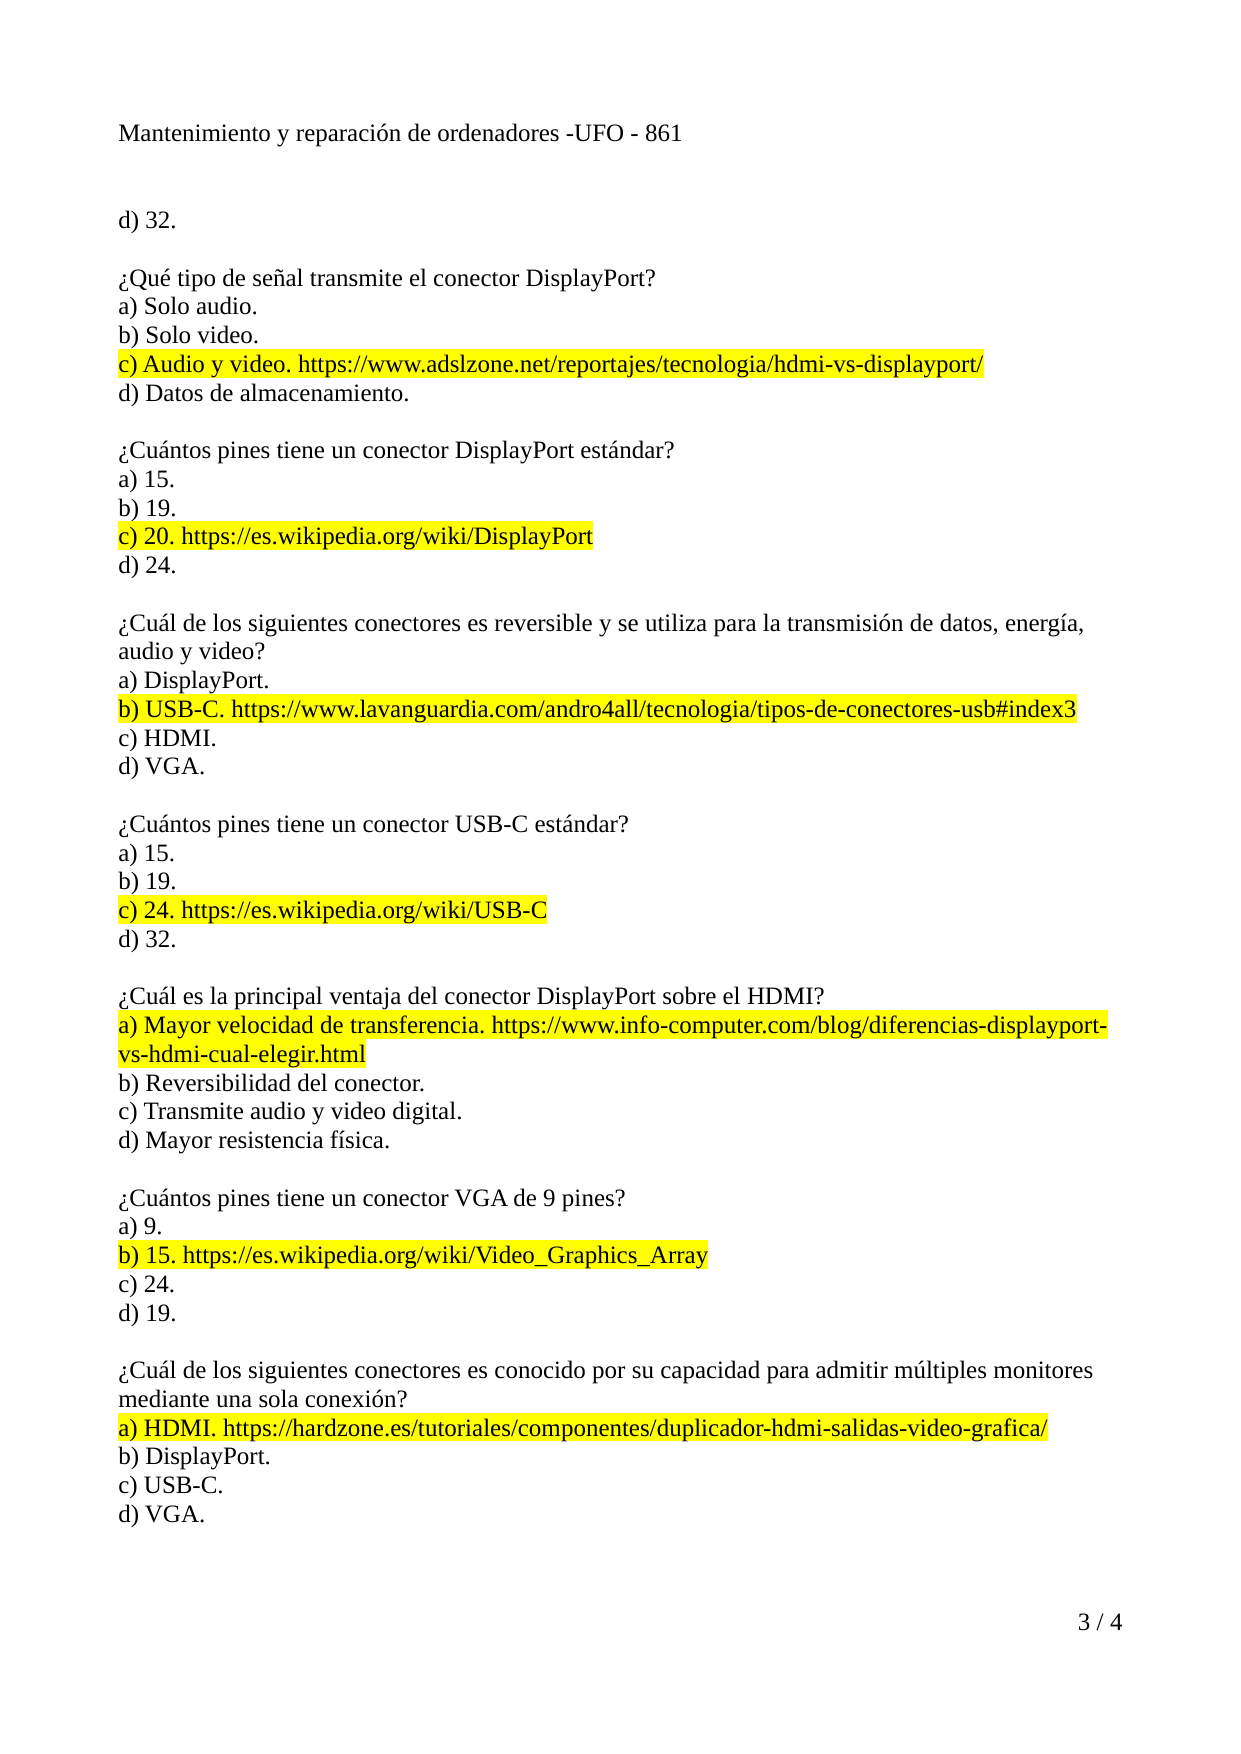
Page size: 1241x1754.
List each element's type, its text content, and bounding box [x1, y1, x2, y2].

text a) HDMI. https://hardzone.es/tutoriales/componentes/duplicador-hdmi-salidas-video-grafica/ [118, 1413, 1122, 1441]
text ¿Cuál de los siguientes conectores es reversible y se utiliza para la transmisión de datos, energía, audio y video? [118, 608, 1122, 665]
text b) USB-C. https://www.lavanguardia.com/andro4all/tecnologia/tipos-de-conectores-usb#index3 [118, 694, 1122, 723]
text ¿Cuántos pines tiene un conector DisplayPort estándar? [118, 435, 1122, 464]
text b) 19. [118, 493, 1122, 521]
text c) Transmite audio y video digital. [118, 1096, 1122, 1125]
text c) 20. https://es.wikipedia.org/wiki/DisplayPort [118, 521, 1122, 550]
text c) USB-C. [118, 1470, 1122, 1499]
text d) VGA. [118, 751, 1122, 780]
text c) HDMI. [118, 723, 1122, 751]
text b) 19. [118, 866, 1122, 895]
text ¿Cuál es la principal ventaja del conector DisplayPort sobre el HDMI? [118, 981, 1122, 1010]
text c) 24. https://es.wikipedia.org/wiki/USB-C [118, 895, 1122, 924]
text d) Mayor resistencia física. [118, 1125, 1122, 1154]
text ¿Cuál de los siguientes conectores es conocido por su capacidad para admitir múltiples monitores mediante una sola conexión? [118, 1355, 1122, 1413]
text d) 32. [118, 205, 1122, 234]
text a) 15. [118, 464, 1122, 493]
text b) 15. https://es.wikipedia.org/wiki/Video_Graphics_Array [118, 1240, 1122, 1269]
text ¿Cuántos pines tiene un conector VGA de 9 pines? [118, 1183, 1122, 1211]
text d) VGA. [118, 1499, 1122, 1528]
text ¿Qué tipo de señal transmite el conector DisplayPort? [118, 263, 1122, 291]
text a) Mayor velocidad de transferencia. https://www.info-computer.com/blog/diferencias-displayport-vs-hdmi-cual-elegir.html [118, 1010, 1122, 1068]
text d) Datos de almacenamiento. [118, 378, 1122, 406]
text d) 32. [118, 924, 1122, 953]
text b) Reversibilidad del conector. [118, 1068, 1122, 1096]
text c) Audio y video. https://www.adslzone.net/reportajes/tecnologia/hdmi-vs-displayport/ [118, 349, 1122, 378]
text ¿Cuántos pines tiene un conector USB-C estándar? [118, 809, 1122, 838]
text a) DisplayPort. [118, 665, 1122, 694]
text d) 19. [118, 1298, 1122, 1326]
text a) 9. [118, 1211, 1122, 1240]
text a) 15. [118, 838, 1122, 866]
text b) DisplayPort. [118, 1441, 1122, 1470]
text d) 24. [118, 550, 1122, 579]
text a) Solo audio. [118, 291, 1122, 320]
text c) 24. [118, 1269, 1122, 1298]
text b) Solo video. [118, 320, 1122, 349]
